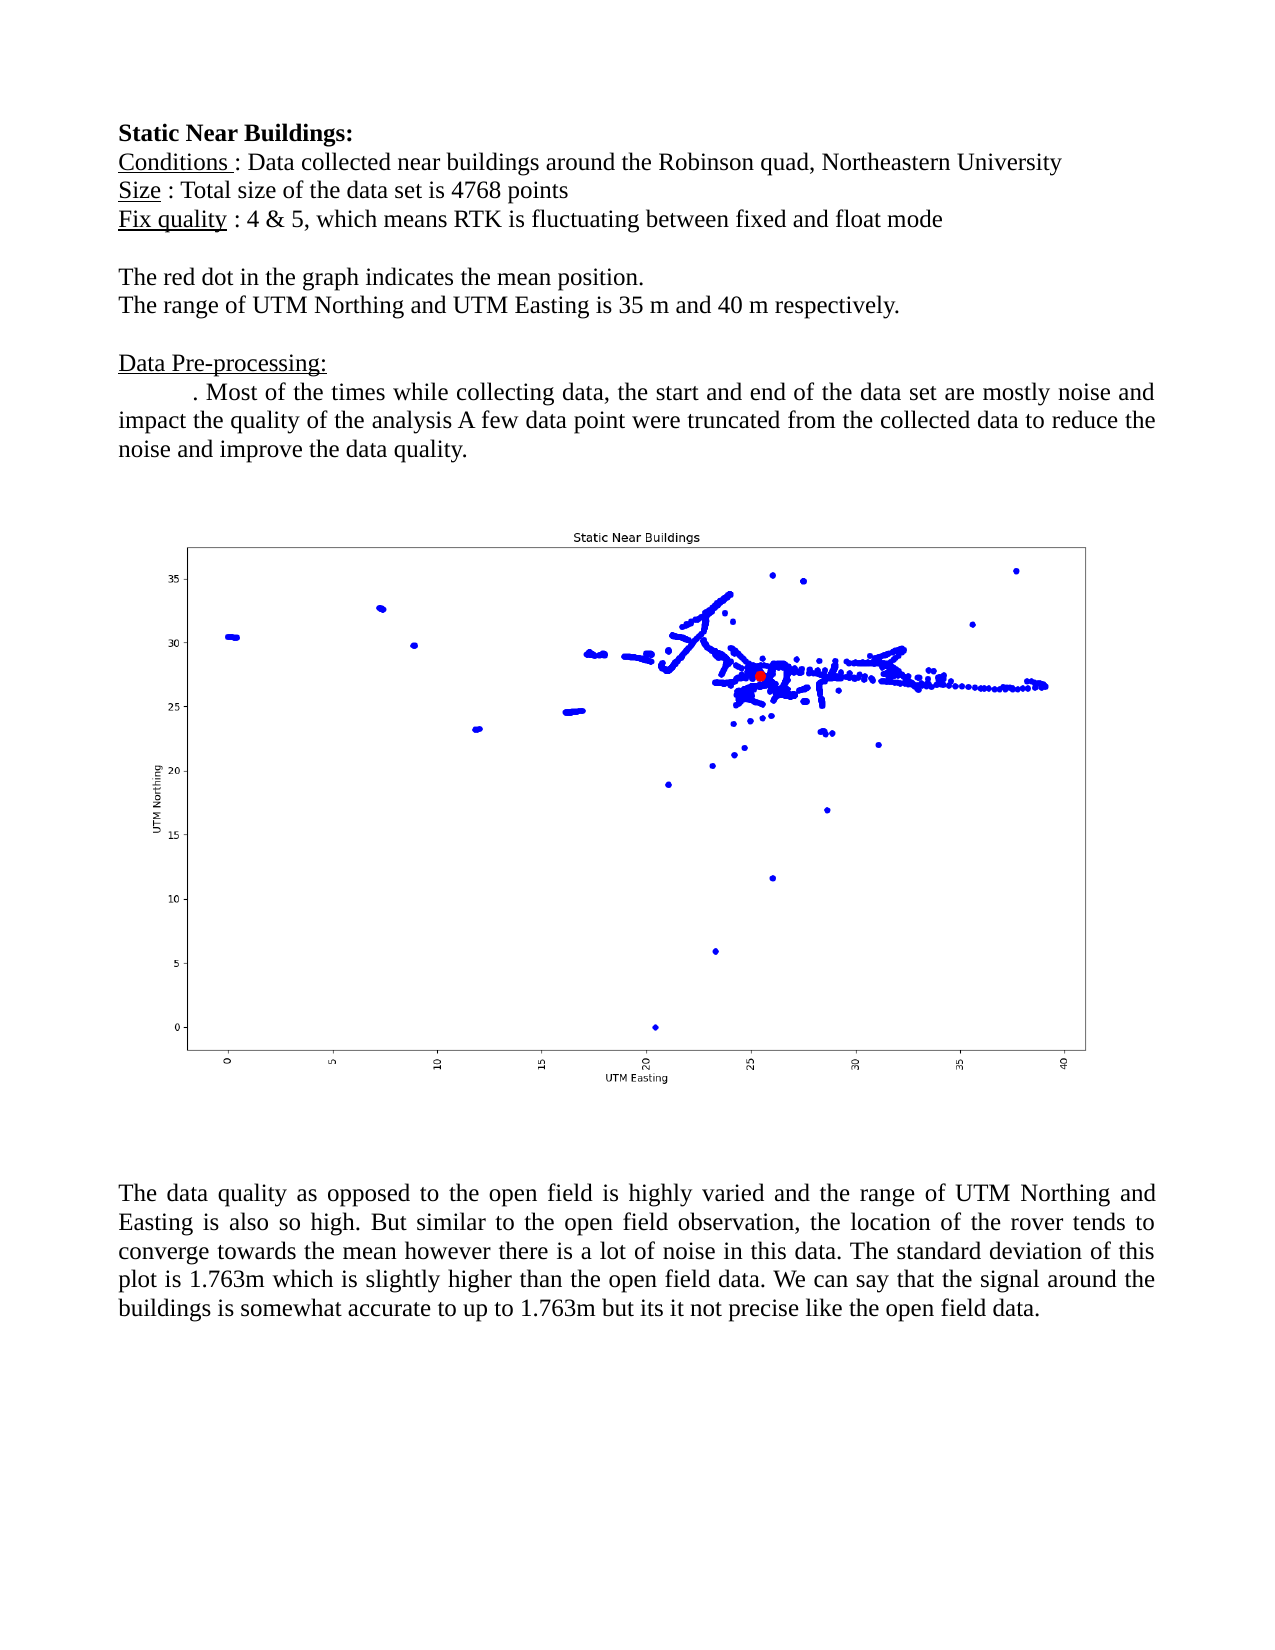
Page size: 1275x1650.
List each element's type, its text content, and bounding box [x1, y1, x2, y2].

text Static Near Buildings: [118, 118, 1157, 147]
text Fix quality : 4 & 5, which means RTK is fluctuating between fixed and float mode [118, 204, 1157, 233]
picture [42, 470, 1200, 1121]
text Size : Total size of the data set is 4768 points [118, 176, 1157, 204]
text . Most of the times while collecting data, the start and end of the data set are mostly noise and impact the quality of the analysis A few data point were truncated from the collected data to reduce the noise and improve the data quality. [118, 377, 1157, 463]
text Conditions : Data collected near buildings around the Robinson quad, Northeastern University [118, 147, 1157, 176]
text Data Pre-processing: [118, 348, 1157, 377]
text The data quality as opposed to the open field is highly varied and the range of UTM Northing and Easting is also so high. But similar to the open field observation, the location of the rover tends to converge towards the mean however there is a lot of noise in this data. The standard deviation of this plot is 1.763m which is slightly higher than the open field data. We can say that the signal around the buildings is somewhat accurate to up to 1.763m but its it not precise like the open field data. [118, 1178, 1157, 1322]
text The range of UTM Northing and UTM Easting is 35 m and 40 m respectively. [118, 291, 1157, 319]
text The red dot in the graph indicates the mean position. [118, 262, 1157, 291]
